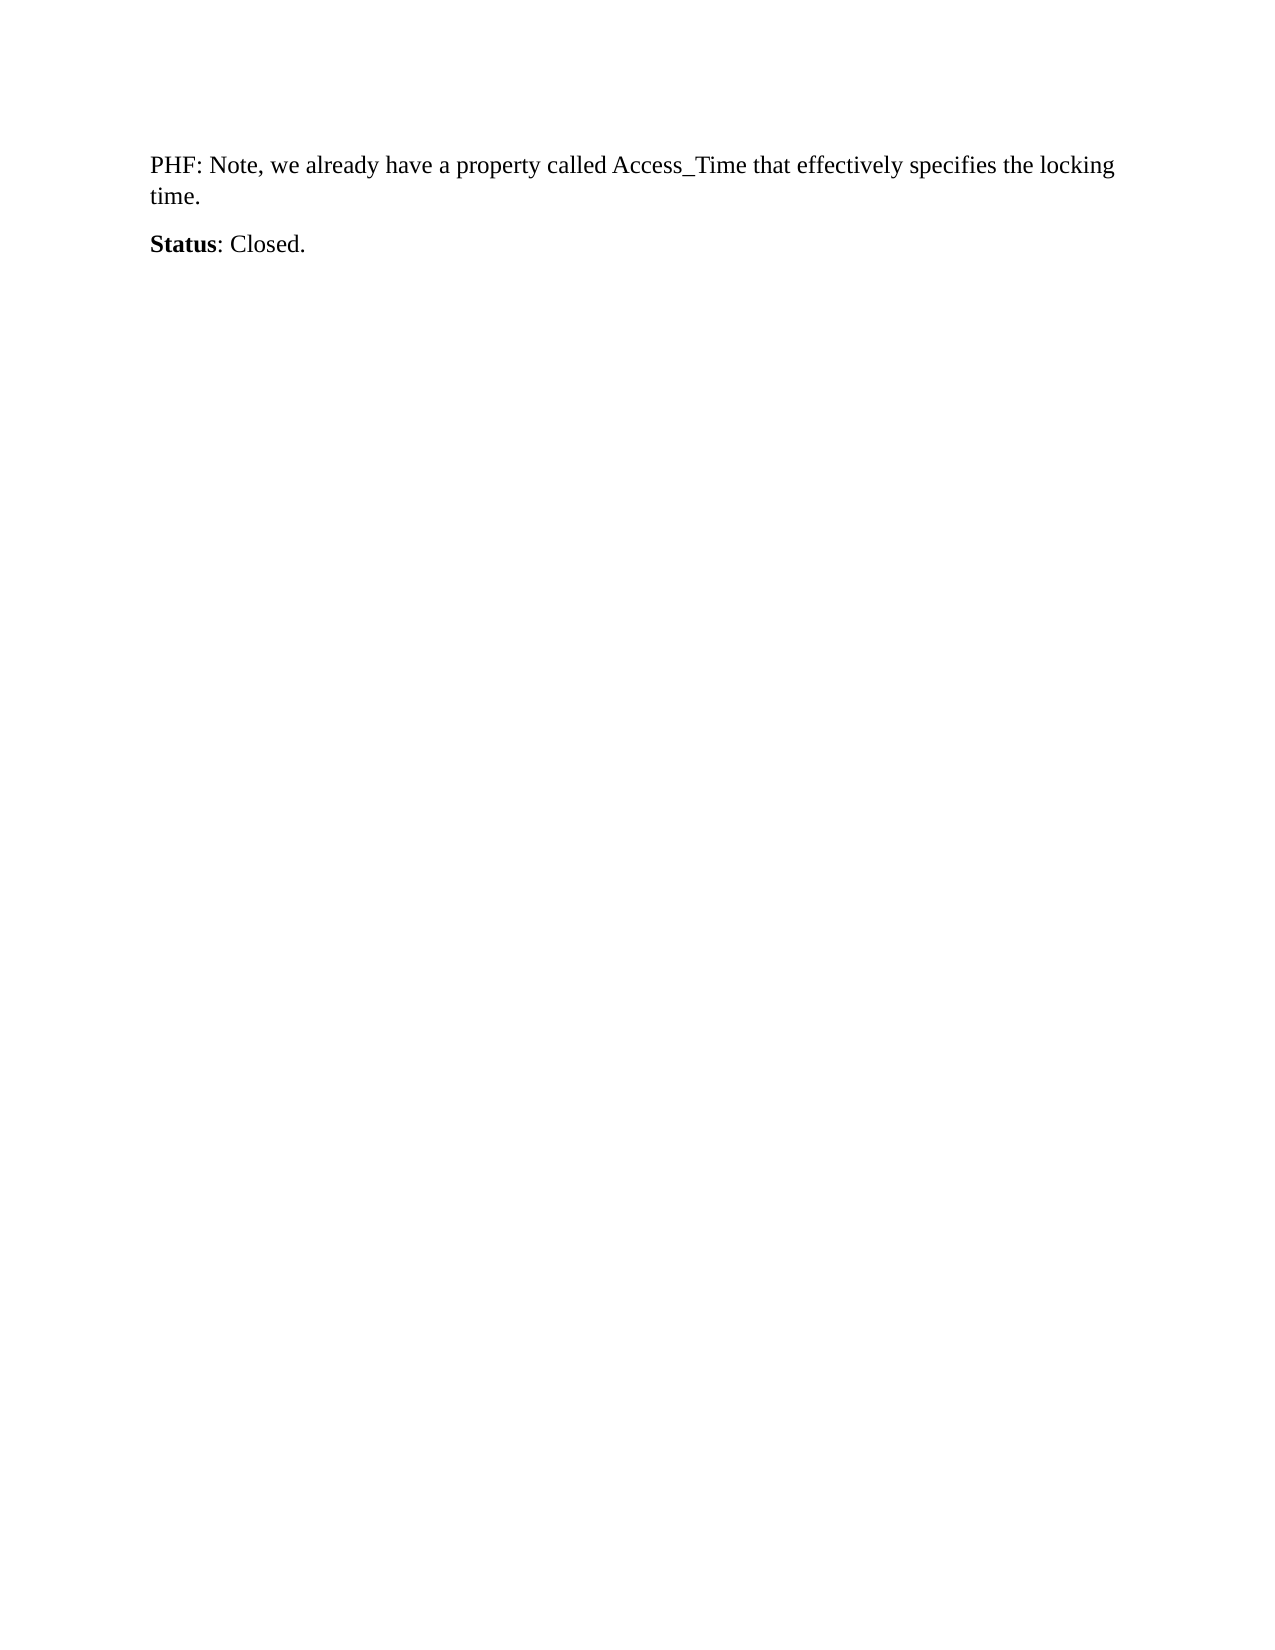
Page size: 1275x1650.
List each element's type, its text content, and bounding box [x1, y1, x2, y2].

text PHF: Note, we already have a property called Access_Time that effectively specifies the locking time. [150, 150, 1125, 210]
text Status: Closed. [150, 229, 1125, 257]
